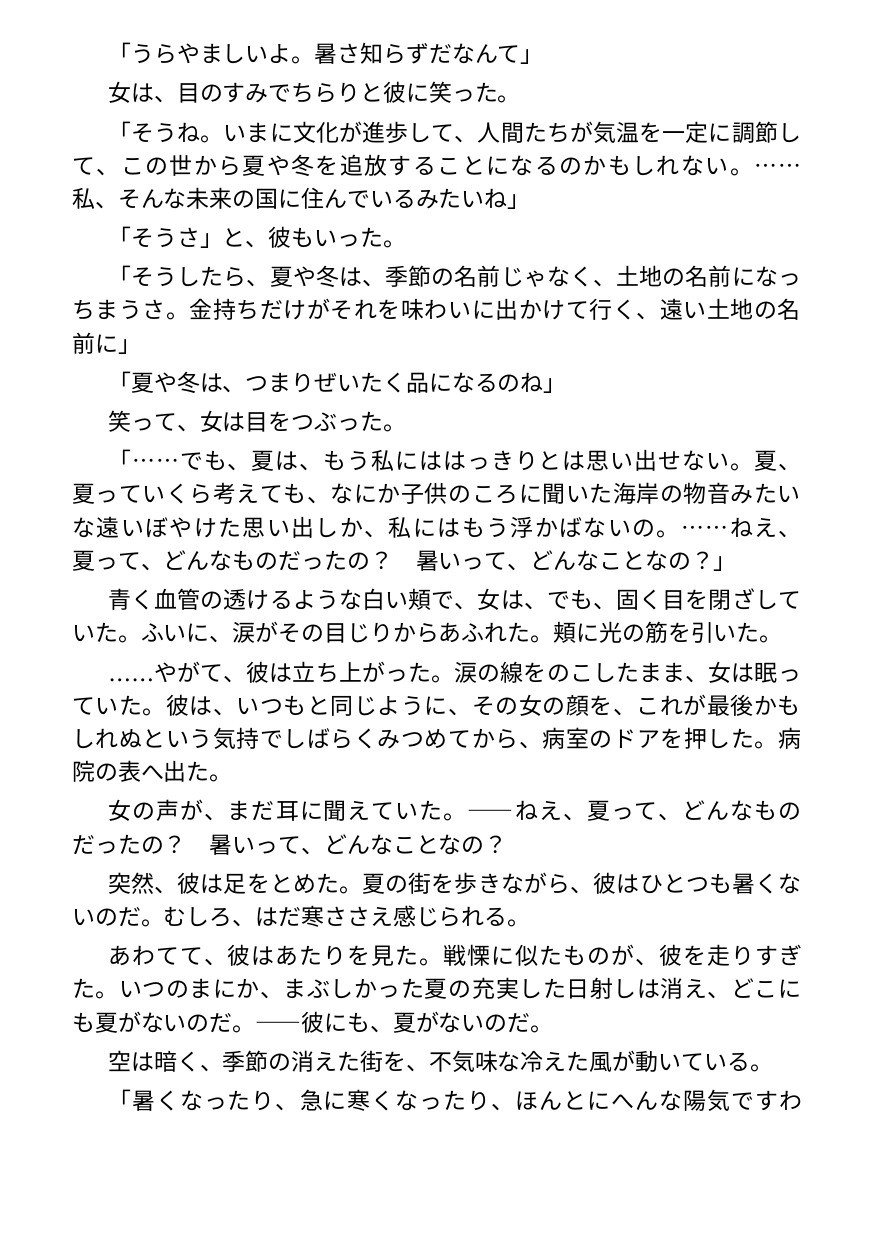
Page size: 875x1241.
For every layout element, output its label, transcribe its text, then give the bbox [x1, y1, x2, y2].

text 「そうしたら、夏や冬は、季節の名前じゃなく、土地の名前になっちまうさ。金持ちだけがそれを味わいに出かけて行く、遠い土地の名前に」 [72, 259, 802, 359]
text 突然、彼は足をとめた。夏の街を歩きながら、彼はひとつも暑くないのだ。むしろ、はだ寒ささえ感じられる。 [72, 866, 802, 932]
text 「夏や冬は、つまりぜいたく品になるのね」 [72, 365, 802, 398]
text 女は、目のすみでちらりと彼に笑った。 [72, 75, 802, 108]
text 笑って、女は目をつぶった。 [72, 404, 802, 437]
text 「暑くなったり、急に寒くなったり、ほんとにへんな陽気ですわ [72, 1083, 802, 1116]
text ……やがて、彼は立ち上がった。涙の線をのこしたまま、女は眠っていた。彼は、いつもと同じように、その女の顔を、これが最後かもしれぬという気持でしばらくみつめてから、病室のドアを押した。病院の表へ出た。 [72, 654, 802, 787]
text 「……でも、夏は、もう私にははっきりとは思い出せない。夏、夏っていくら考えても、なにか子供のころに聞いた海岸の物音みたいな遠いぼやけた思い出しか、私にはもう浮かばないの。……ねえ、夏って、どんなものだったの？ 暑いって、どんなことなの？」 [72, 443, 802, 576]
text あわてて、彼はあたりを見た。戦慄に似たものが、彼を走りすぎた。いつのまにか、まぶしかった夏の充実した日射しは消え、どこにも夏がないのだ。――彼にも、夏がないのだ。 [72, 938, 802, 1038]
text 「うらやましいよ。暑さ知らずだなんて」 [72, 36, 802, 69]
text 「そうさ」と、彼もいった。 [72, 220, 802, 253]
text 「そうね。いまに文化が進歩して、人間たちが気温を一定に調節して、この世から夏や冬を追放することになるのかもしれない。……私、そんな未来の国に住んでいるみたいね」 [72, 114, 802, 214]
text 青く血管の透けるような白い頬で、女は、でも、固く目を閉ざしていた。ふいに、涙がその目じりからあふれた。頬に光の筋を引いた。 [72, 582, 802, 648]
text 女の声が、まだ耳に聞えていた。――ねえ、夏って、どんなものだったの？ 暑いって、どんなことなの？ [72, 793, 802, 860]
text 空は暗く、季節の消えた街を、不気味な冷えた風が動いている。 [72, 1044, 802, 1077]
